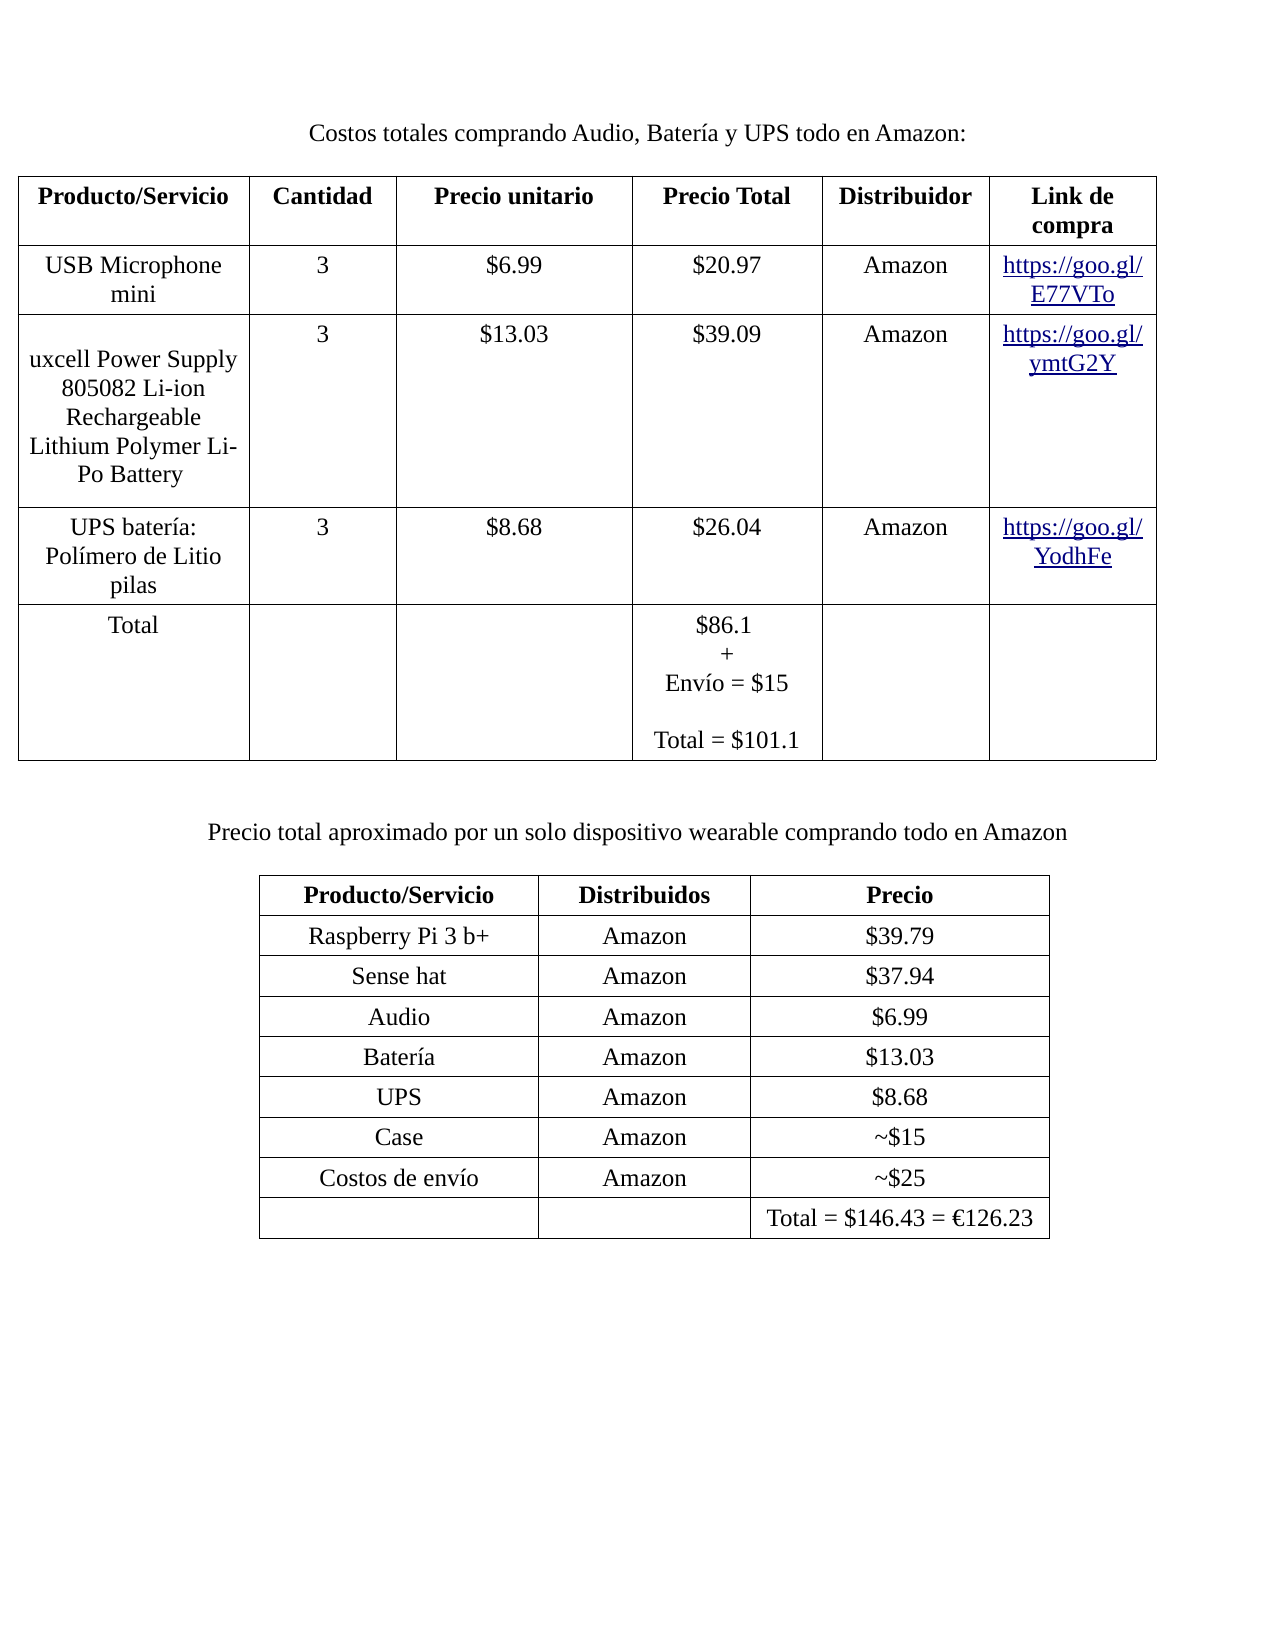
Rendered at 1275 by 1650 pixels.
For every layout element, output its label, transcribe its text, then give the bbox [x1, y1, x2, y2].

table_cell $13.03 [397, 315, 632, 507]
table_cell uxcell Power Supply 805082 Li-ion Rechargeable Lithium Polymer Li-Po Battery [19, 315, 249, 507]
table_header Precio unitario [397, 177, 632, 245]
table_cell Amazon [539, 1037, 750, 1076]
table_cell $86.1 + Envío = $15 Total = $101.1 [633, 605, 822, 760]
table_header Producto/Servicio [260, 876, 538, 915]
table_cell [260, 1198, 538, 1238]
table_cell 3 [250, 315, 396, 507]
table_cell https://goo.gl/E77VTo [990, 246, 1156, 314]
table_cell 3 [250, 508, 396, 604]
table_cell https://goo.gl/YodhFe [990, 508, 1156, 604]
table_cell Raspberry Pi 3 b+ [260, 916, 538, 955]
table_cell Costos de envío [260, 1158, 538, 1197]
table_cell $37.94 [751, 956, 1049, 996]
table_cell https://goo.gl/ymtG2Y [990, 315, 1156, 507]
table_cell Batería [260, 1037, 538, 1076]
table_cell Amazon [539, 1077, 750, 1117]
table_header Cantidad [250, 177, 396, 245]
table_cell $39.79 [751, 916, 1049, 955]
table_cell $6.99 [751, 997, 1049, 1036]
table_cell [990, 605, 1156, 760]
table_cell $39.09 [633, 315, 822, 507]
table_cell Amazon [823, 508, 989, 604]
table_header Distribuidos [539, 876, 750, 915]
table_header Producto/Servicio [19, 177, 249, 245]
table_cell Amazon [539, 956, 750, 996]
table_cell $8.68 [751, 1077, 1049, 1117]
table_header Precio Total [633, 177, 822, 245]
table_cell [539, 1198, 750, 1238]
table_cell Sense hat [260, 956, 538, 996]
table_cell Total [19, 605, 249, 760]
table_header Precio [751, 876, 1049, 915]
table_header Distribuidor [823, 177, 989, 245]
table_cell [250, 605, 396, 760]
text Costos totales comprando Audio, Batería y UPS todo en Amazon: [118, 118, 1157, 147]
table_cell Amazon [539, 916, 750, 955]
table_cell UPS [260, 1077, 538, 1117]
table_cell ~$25 [751, 1158, 1049, 1197]
table_cell Audio [260, 997, 538, 1036]
table_cell 3 [250, 246, 396, 314]
table_cell $13.03 [751, 1037, 1049, 1076]
table_cell $26.04 [633, 508, 822, 604]
table_cell [397, 605, 632, 760]
table_cell ~$15 [751, 1118, 1049, 1157]
table_cell $8.68 [397, 508, 632, 604]
table_cell Amazon [823, 315, 989, 507]
table_cell Case [260, 1118, 538, 1157]
text Precio total aproximado por un solo dispositivo wearable comprando todo en Amazon [118, 817, 1157, 846]
table_header Link de compra [990, 177, 1156, 245]
table_cell USB Microphone mini [19, 246, 249, 314]
table_cell UPS batería: Polímero de Litio pilas [19, 508, 249, 604]
table_cell Amazon [539, 997, 750, 1036]
table_cell [823, 605, 989, 760]
table_cell $20.97 [633, 246, 822, 314]
table_cell $6.99 [397, 246, 632, 314]
table_cell Amazon [539, 1118, 750, 1157]
table_cell Total = $146.43 = €126.23 [751, 1198, 1049, 1238]
table_cell Amazon [823, 246, 989, 314]
table_cell Amazon [539, 1158, 750, 1197]
